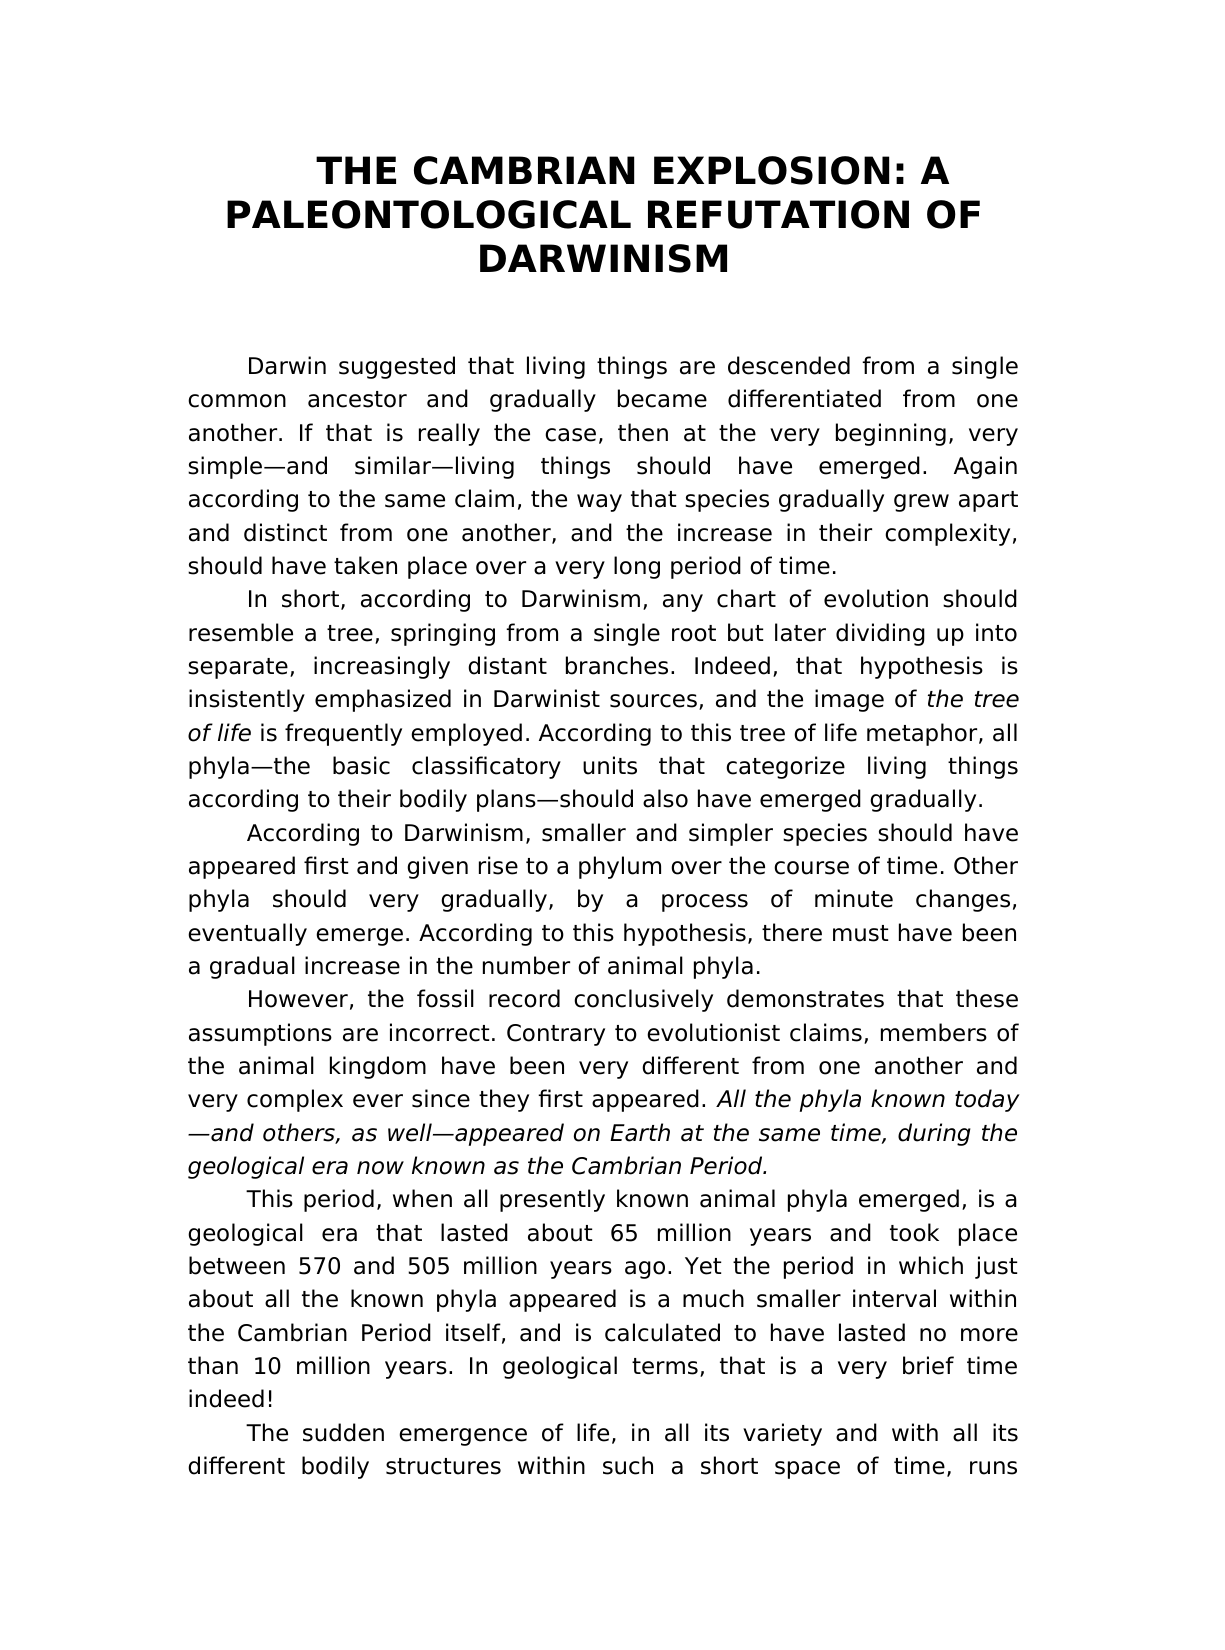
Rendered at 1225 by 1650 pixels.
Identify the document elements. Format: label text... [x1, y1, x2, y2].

text THE CAMBRIAN EXPLOSION: A PALEONTOLOGICAL REFUTATION OF DARWINISM [187, 150, 1020, 281]
text In short, according to Darwinism, any chart of evolution should resemble a tree, springing from a single root but later dividing up into separate, increasingly distant branches. Indeed, that hypothesis is insistently emphasized in Darwinist sources, and the image of the tree of life is frequently employed. According to this tree of life metaphor, all phyla—the basic classificatory units that categorize living things according to their bodily plans—should also have emerged gradually. [187, 581, 1020, 814]
text Darwin suggested that living things are descended from a single common ancestor and gradually became differentiated from one another. If that is really the case, then at the very beginning, very simple—and similar—living things should have emerged. Again according to the same claim, the way that species gradually grew apart and distinct from one another, and the increase in their complexity, should have taken place over a very long period of time. [187, 348, 1020, 581]
text According to Darwinism, smaller and simpler species should have appeared first and given rise to a phylum over the course of time. Other phyla should very gradually, by a process of minute changes, eventually emerge. According to this hypothesis, there must have been a gradual increase in the number of animal phyla. [187, 814, 1020, 981]
text The sudden emergence of life, in all its variety and with all its different bodily structures within such a short space of time, runs [187, 1414, 1020, 1481]
text This period, when all presently known animal phyla emerged, is a geological era that lasted about 65 million years and took place between 570 and 505 million years ago. Yet the period in which just about all the known phyla appeared is a much smaller interval within the Cambrian Period itself, and is calculated to have lasted no more than 10 million years. In geological terms, that is a very brief time indeed! [187, 1181, 1020, 1414]
text However, the fossil record conclusively demonstrates that these assumptions are incorrect. Contrary to evolutionist claims, members of the animal kingdom have been very different from one another and very complex ever since they first appeared. All the phyla known today—and others, as well—appeared on Earth at the same time, during the geological era now known as the Cambrian Period. [187, 981, 1020, 1181]
